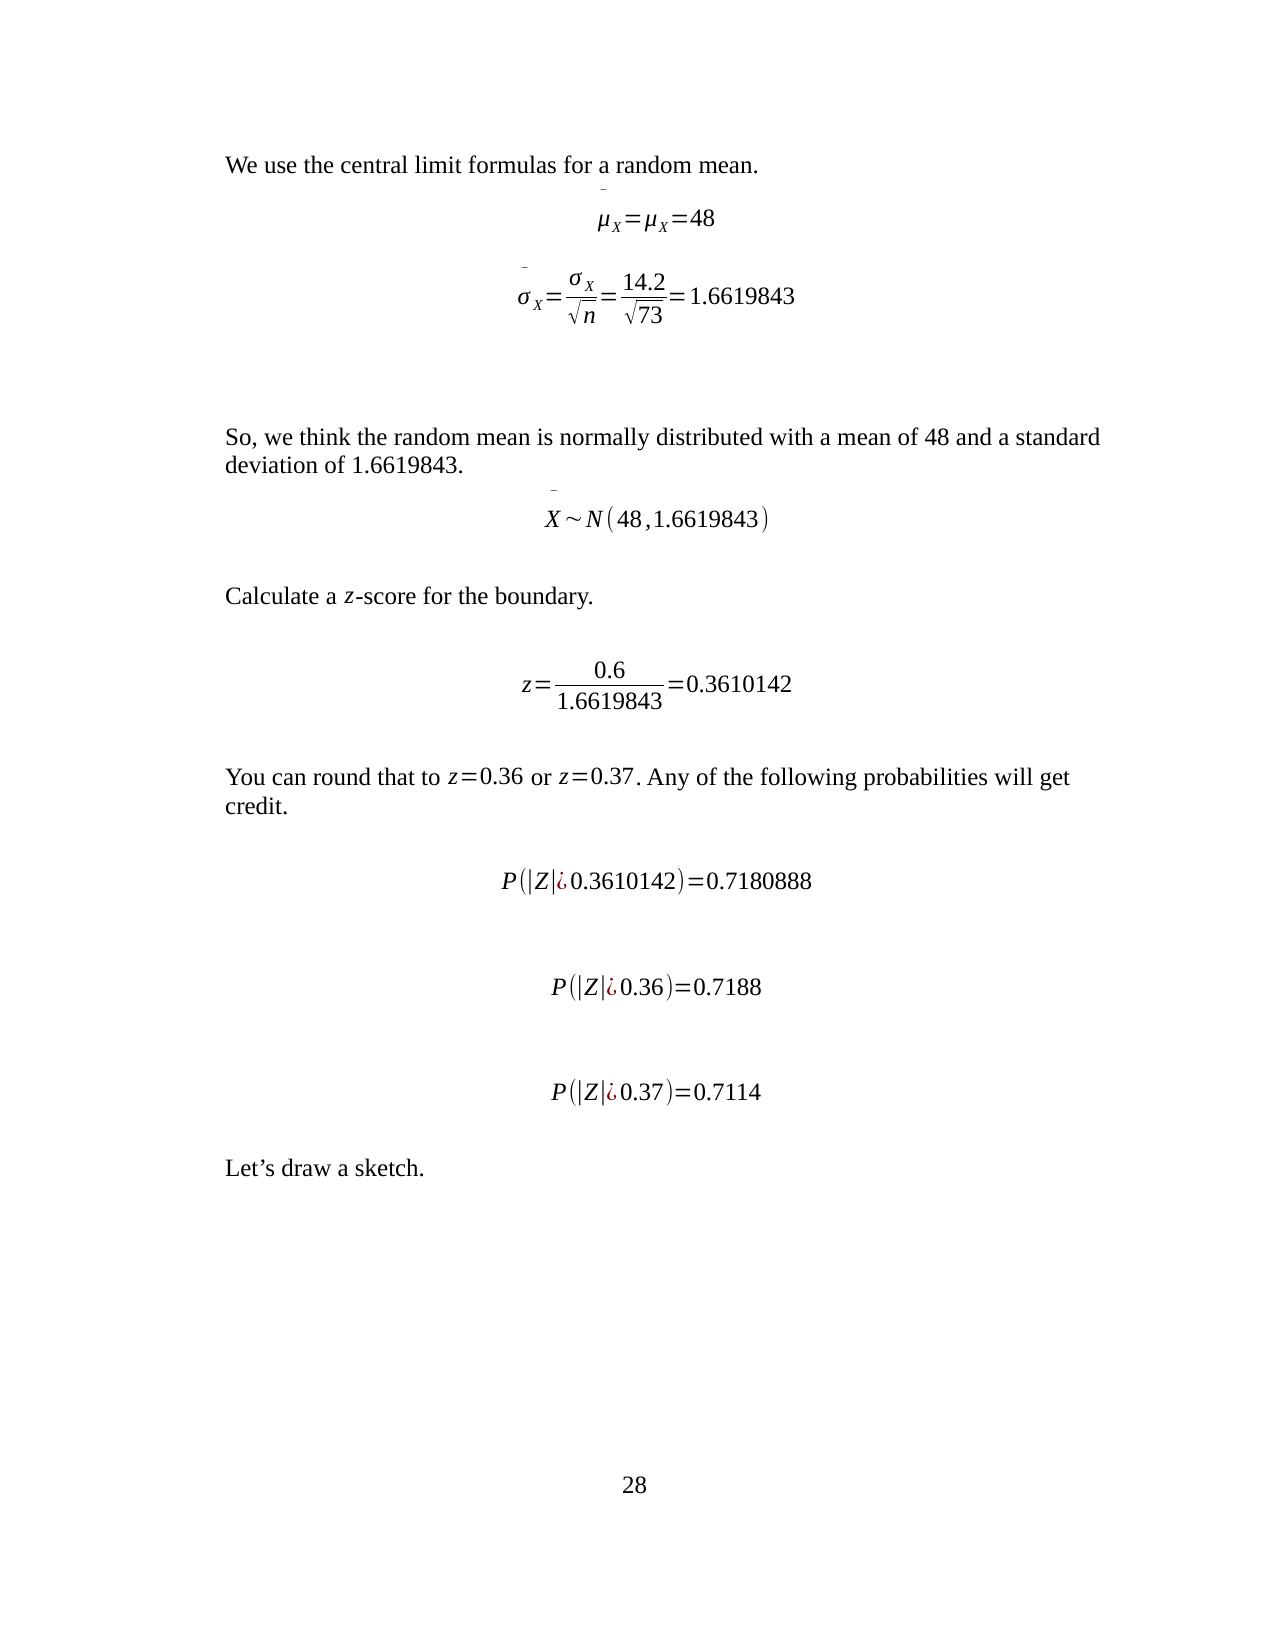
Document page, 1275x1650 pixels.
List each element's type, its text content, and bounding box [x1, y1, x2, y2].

list You can round that to or . Any of the following probabilities will get credit. [187, 762, 1125, 820]
list We use the central limit formulas for a random mean. [187, 150, 1125, 179]
list Calculate a -score for the boundary. [187, 581, 1125, 610]
list Let’s draw a sketch. [187, 1153, 1125, 1182]
list So, we think the random mean is normally distributed with a mean of 48 and a standard deviation of 1.6619843. [187, 422, 1125, 479]
